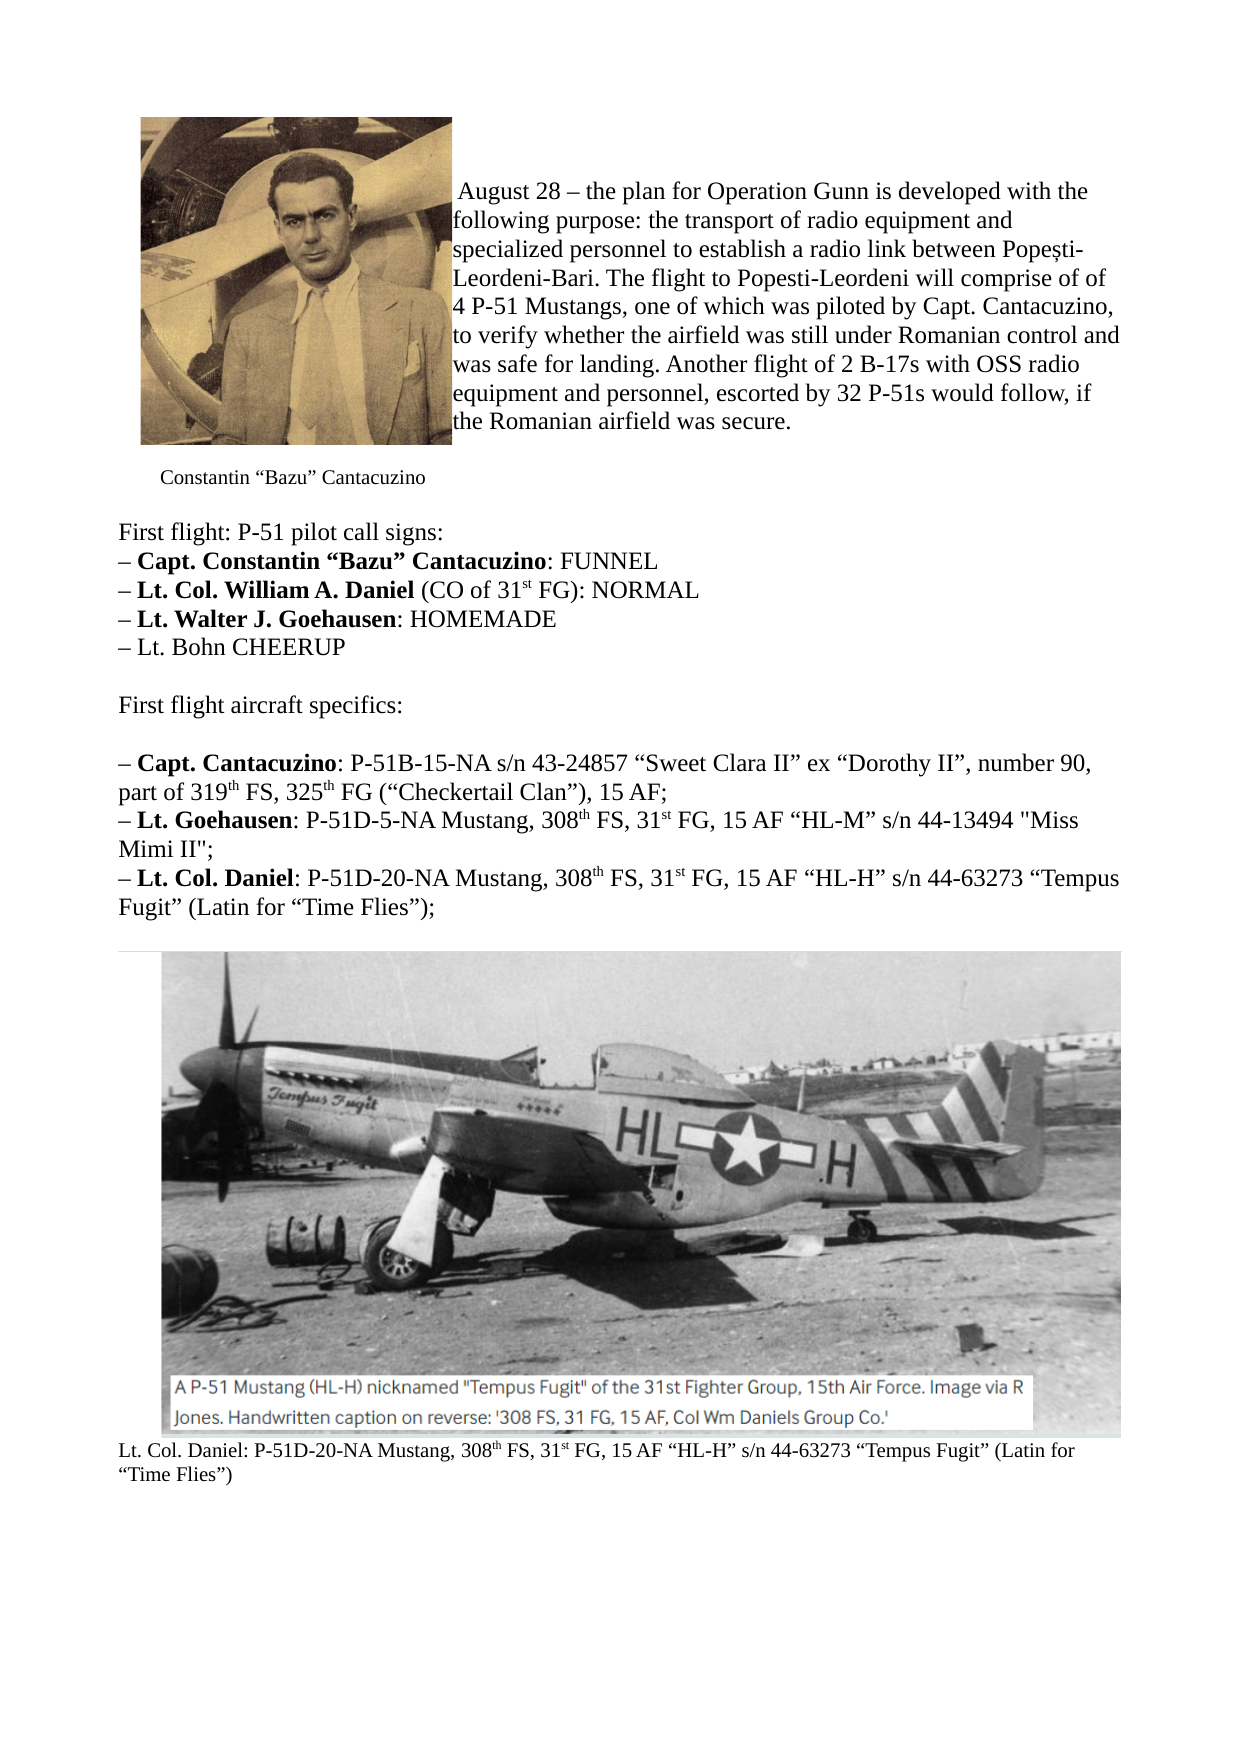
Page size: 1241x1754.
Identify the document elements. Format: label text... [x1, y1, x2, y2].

text Lt. Col. Daniel: P-51D-20-NA Mustang, 308th FS, 31st FG, 15 AF “HL-H” s/n 44-63273 “Tempus Fugit” (Latin for “Time Flies”) [118, 1438, 1122, 1486]
text First flight aircraft specifics: – Capt. Cantacuzino: P-51B-15-NA s/n 43-24857 “Sweet Clara II” ex “Dorothy II”, number 90, part of 319th FS, 325th FG (“Checkertail Clan”), 15 AF; – Lt. Goehausen: P-51D-5-NA Mustang, 308th FS, 31st FG, 15 AF “HL-M” s/n 44-13494 "Miss Mimi II"; – Lt. Col. Daniel: P-51D-20-NA Mustang, 308th FS, 31st FG, 15 AF “HL-H” s/n 44-63273 “Tempus Fugit” (Latin for “Time Flies”); [118, 691, 1122, 921]
picture [140, 117, 453, 445]
text – Lt. Col. William A. Daniel (CO of 31st FG): NORMAL [118, 575, 1122, 604]
picture [118, 950, 1123, 1438]
text Constantin “Bazu” Cantacuzino [118, 464, 1122, 489]
text First flight: P-51 pilot call signs: [118, 517, 1122, 546]
text – Lt. Bohn CHEERUP [118, 632, 1122, 661]
text August 28 – the plan for Operation Gunn is developed with the following purpose: the transport of radio equipment and specialized personnel to establish a radio link between Popești- Leordeni-Bari. The flight to Popesti-Leordeni will comprise of of 4 P-51 Mustangs, one of which was piloted by Capt. Cantacuzino, to verify whether the airfield was still under Romanian control and was safe for landing. Another flight of 2 B-17s with OSS radio equipment and personnel, escorted by 32 P-51s would follow, if the Romanian airfield was secure. [453, 176, 1122, 435]
text – Capt. Constantin “Bazu” Cantacuzino: FUNNEL [118, 546, 1122, 575]
text – Lt. Walter J. Goehausen: HOMEMADE [118, 604, 1122, 632]
